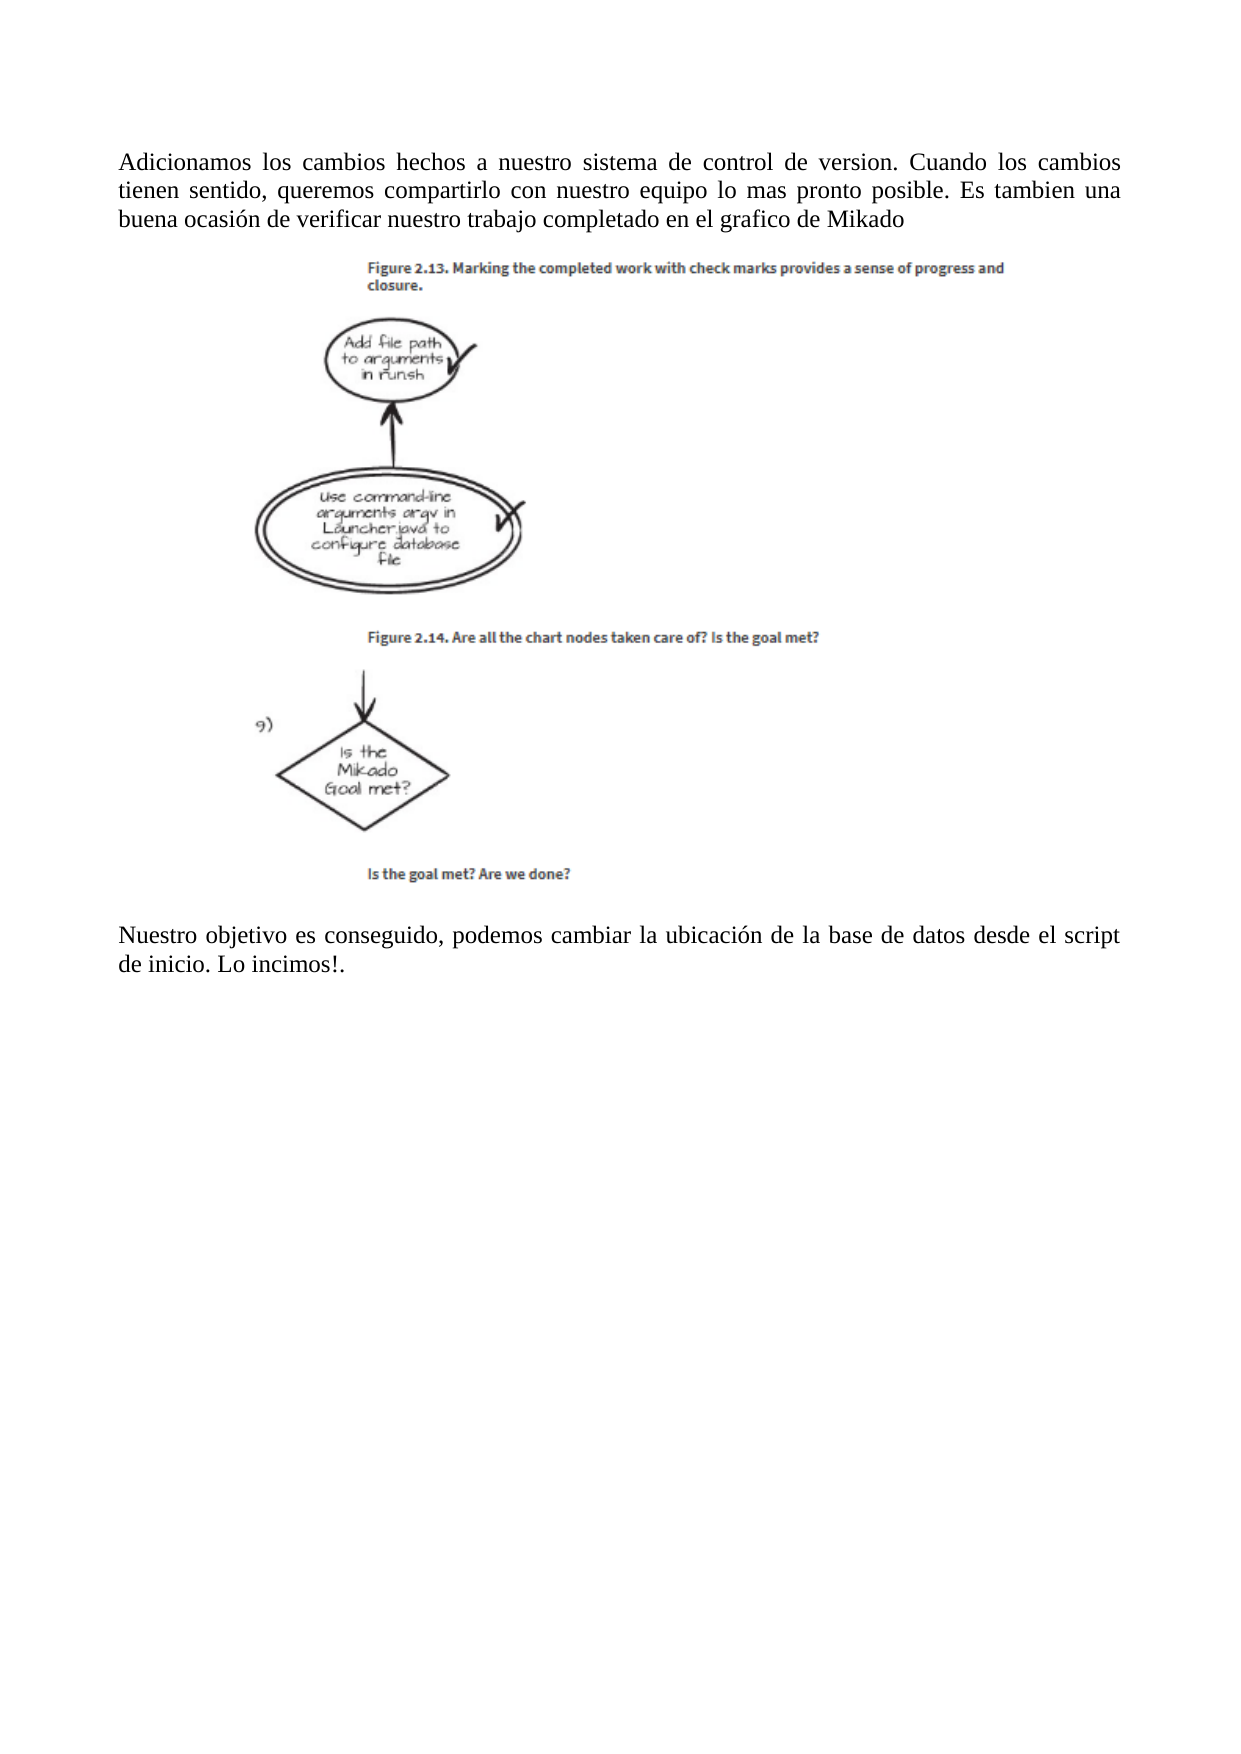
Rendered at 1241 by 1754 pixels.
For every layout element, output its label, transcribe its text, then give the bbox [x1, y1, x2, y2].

text Adicionamos los cambios hechos a nuestro sistema de control de version. Cuando los cambios tienen sentido, queremos compartirlo con nuestro equipo lo mas pronto posible. Es tambien una buena ocasión de verificar nuestro trabajo completado en el grafico de Mikado [118, 147, 1122, 233]
text Nuestro objetivo es conseguido, podemos cambiar la ubicación de la base de datos desde el script de inicio. Lo incimos!. [118, 920, 1122, 978]
picture [227, 261, 1013, 892]
